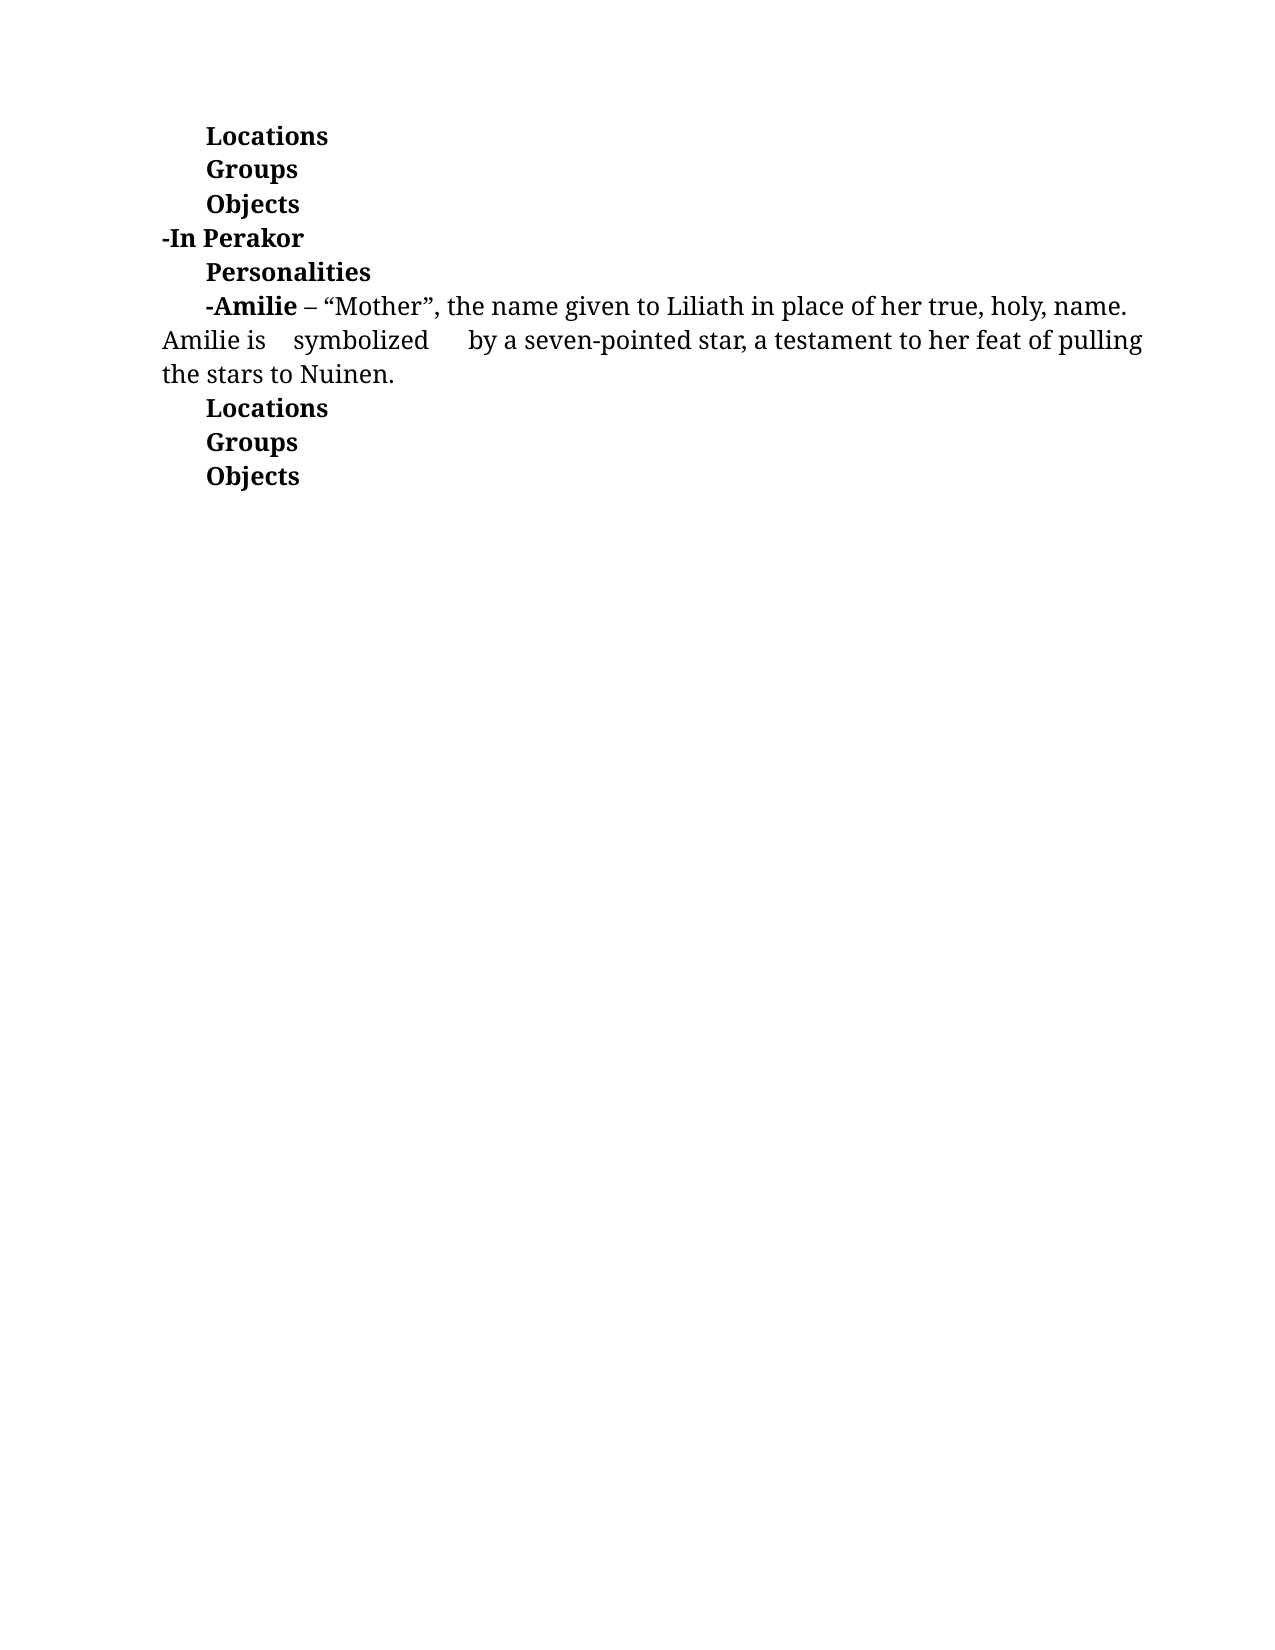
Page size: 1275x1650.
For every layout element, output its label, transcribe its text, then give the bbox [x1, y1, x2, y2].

text Groups [162, 152, 1157, 186]
text Locations [162, 391, 1157, 425]
text -In Perakor [162, 220, 1157, 254]
text -Amilie – “Mother”, the name given to Liliath in place of her true, holy, name. Amilie is symbolized by a seven-pointed star, a testament to her feat of pulling the stars to Nuinen. [162, 288, 1157, 391]
text Objects [118, 459, 1157, 493]
text Locations [162, 118, 1157, 152]
text Objects [162, 186, 1157, 220]
text Groups [162, 425, 1157, 459]
text Personalities [118, 254, 1157, 288]
